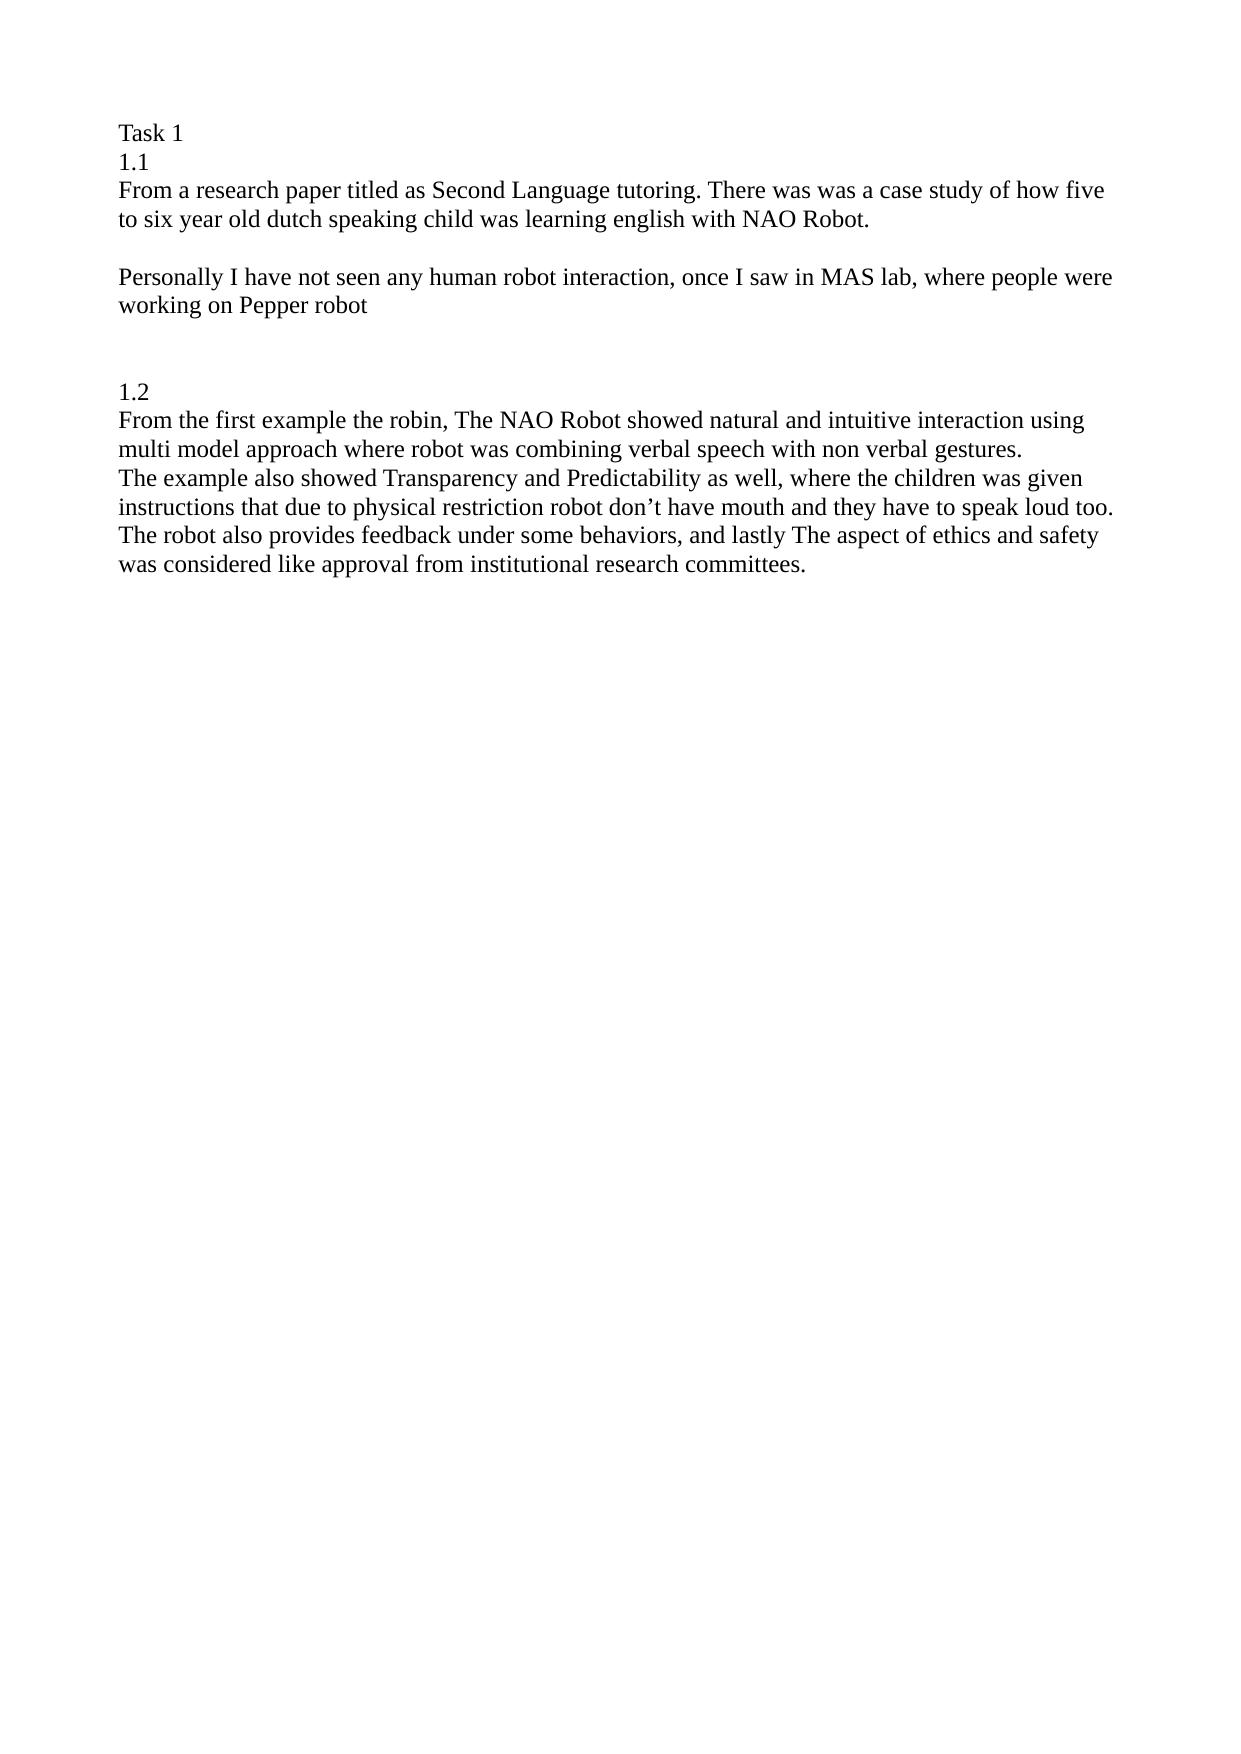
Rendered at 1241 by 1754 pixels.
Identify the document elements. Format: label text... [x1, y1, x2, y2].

text 1.1 [118, 147, 1122, 176]
text 1.2 [118, 377, 1122, 406]
text Task 1 [118, 118, 1122, 147]
text From the first example the robin, The NAO Robot showed natural and intuitive interaction using multi model approach where robot was combining verbal speech with non verbal gestures. [118, 406, 1122, 463]
text Personally I have not seen any human robot interaction, once I saw in MAS lab, where people were working on Pepper robot [118, 262, 1122, 319]
text The example also showed Transparency and Predictability as well, where the children was given instructions that due to physical restriction robot don’t have mouth and they have to speak loud too. The robot also provides feedback under some behaviors, and lastly The aspect of ethics and safety was considered like approval from institutional research committees. [118, 463, 1122, 578]
text From a research paper titled as Second Language tutoring. There was was a case study of how five to six year old dutch speaking child was learning english with NAO Robot. [118, 176, 1122, 233]
